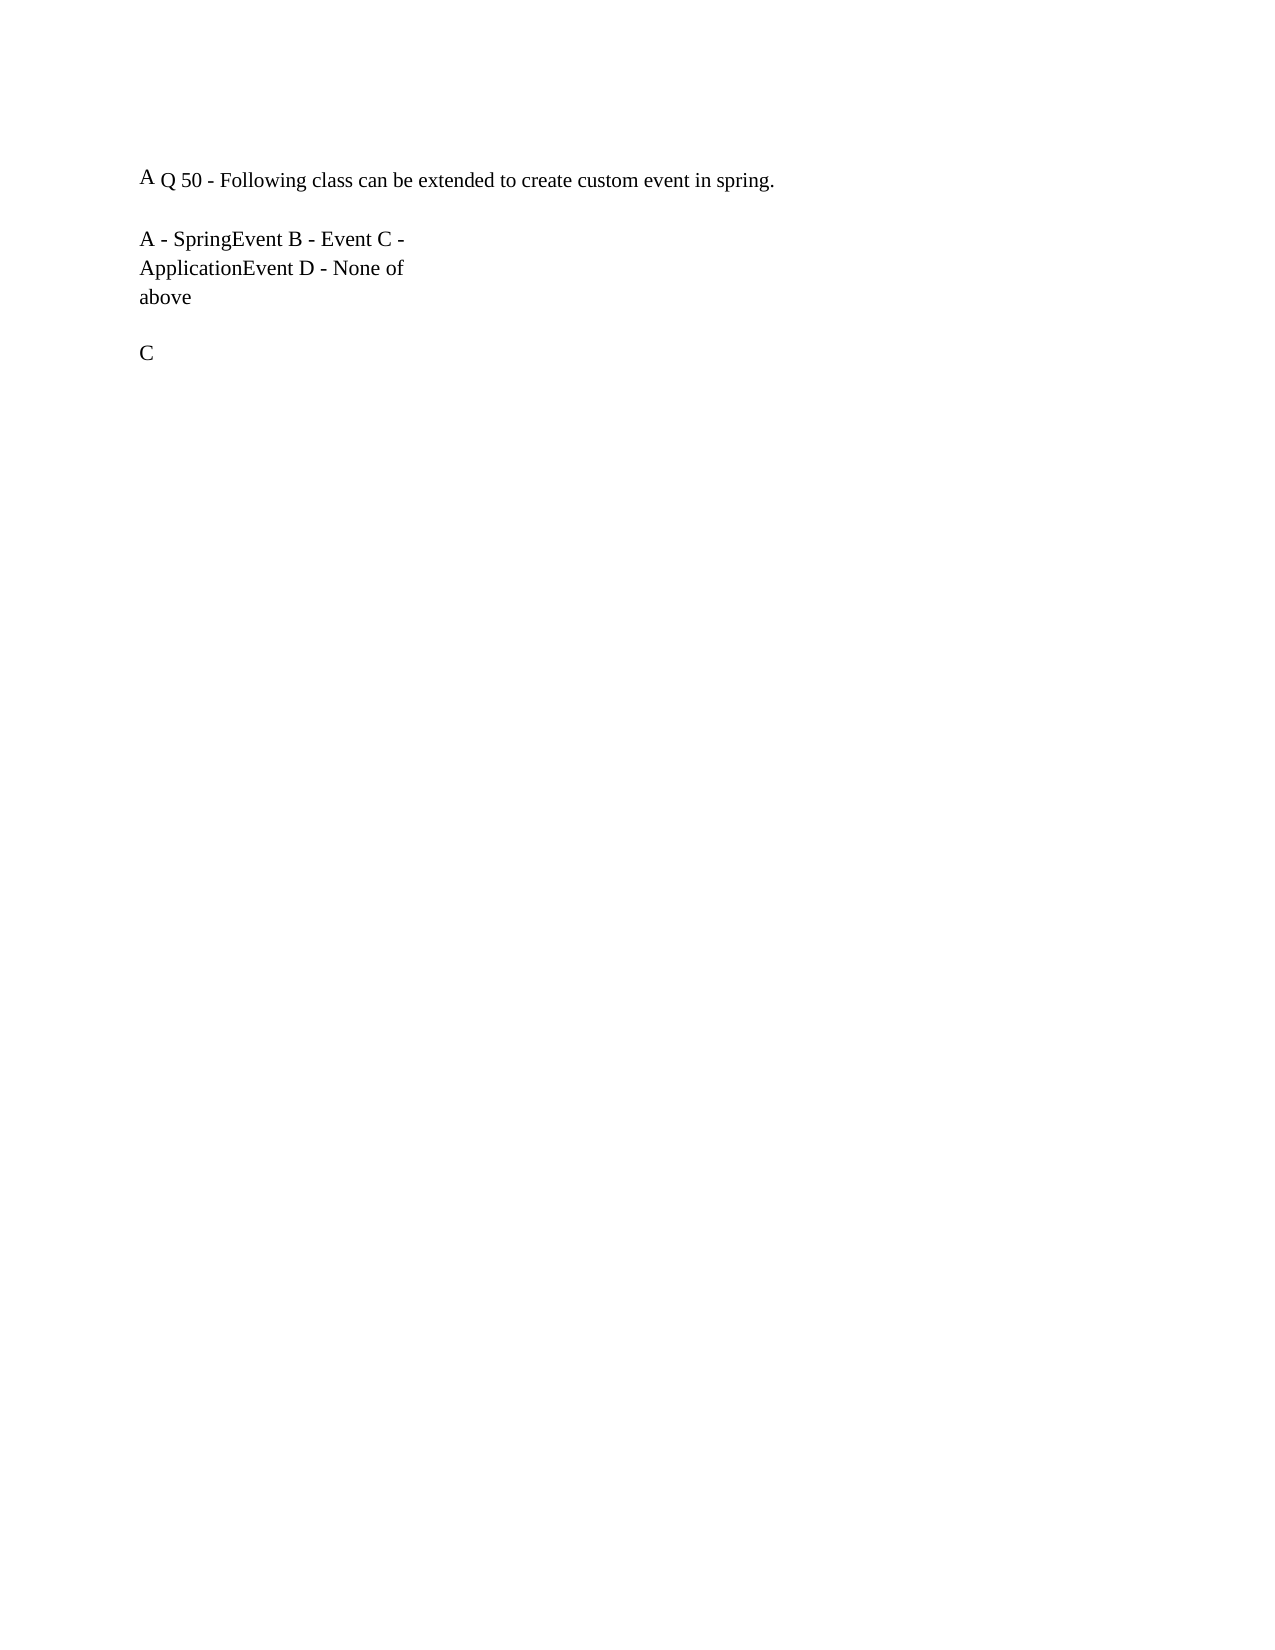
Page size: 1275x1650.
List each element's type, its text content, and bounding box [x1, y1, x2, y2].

text A Q 50 - Following class can be extended to create custom event in spring. [139, 150, 1119, 192]
text A - SpringEvent B - Event C - ApplicationEvent D - None of above [139, 226, 437, 309]
text C [139, 340, 187, 365]
